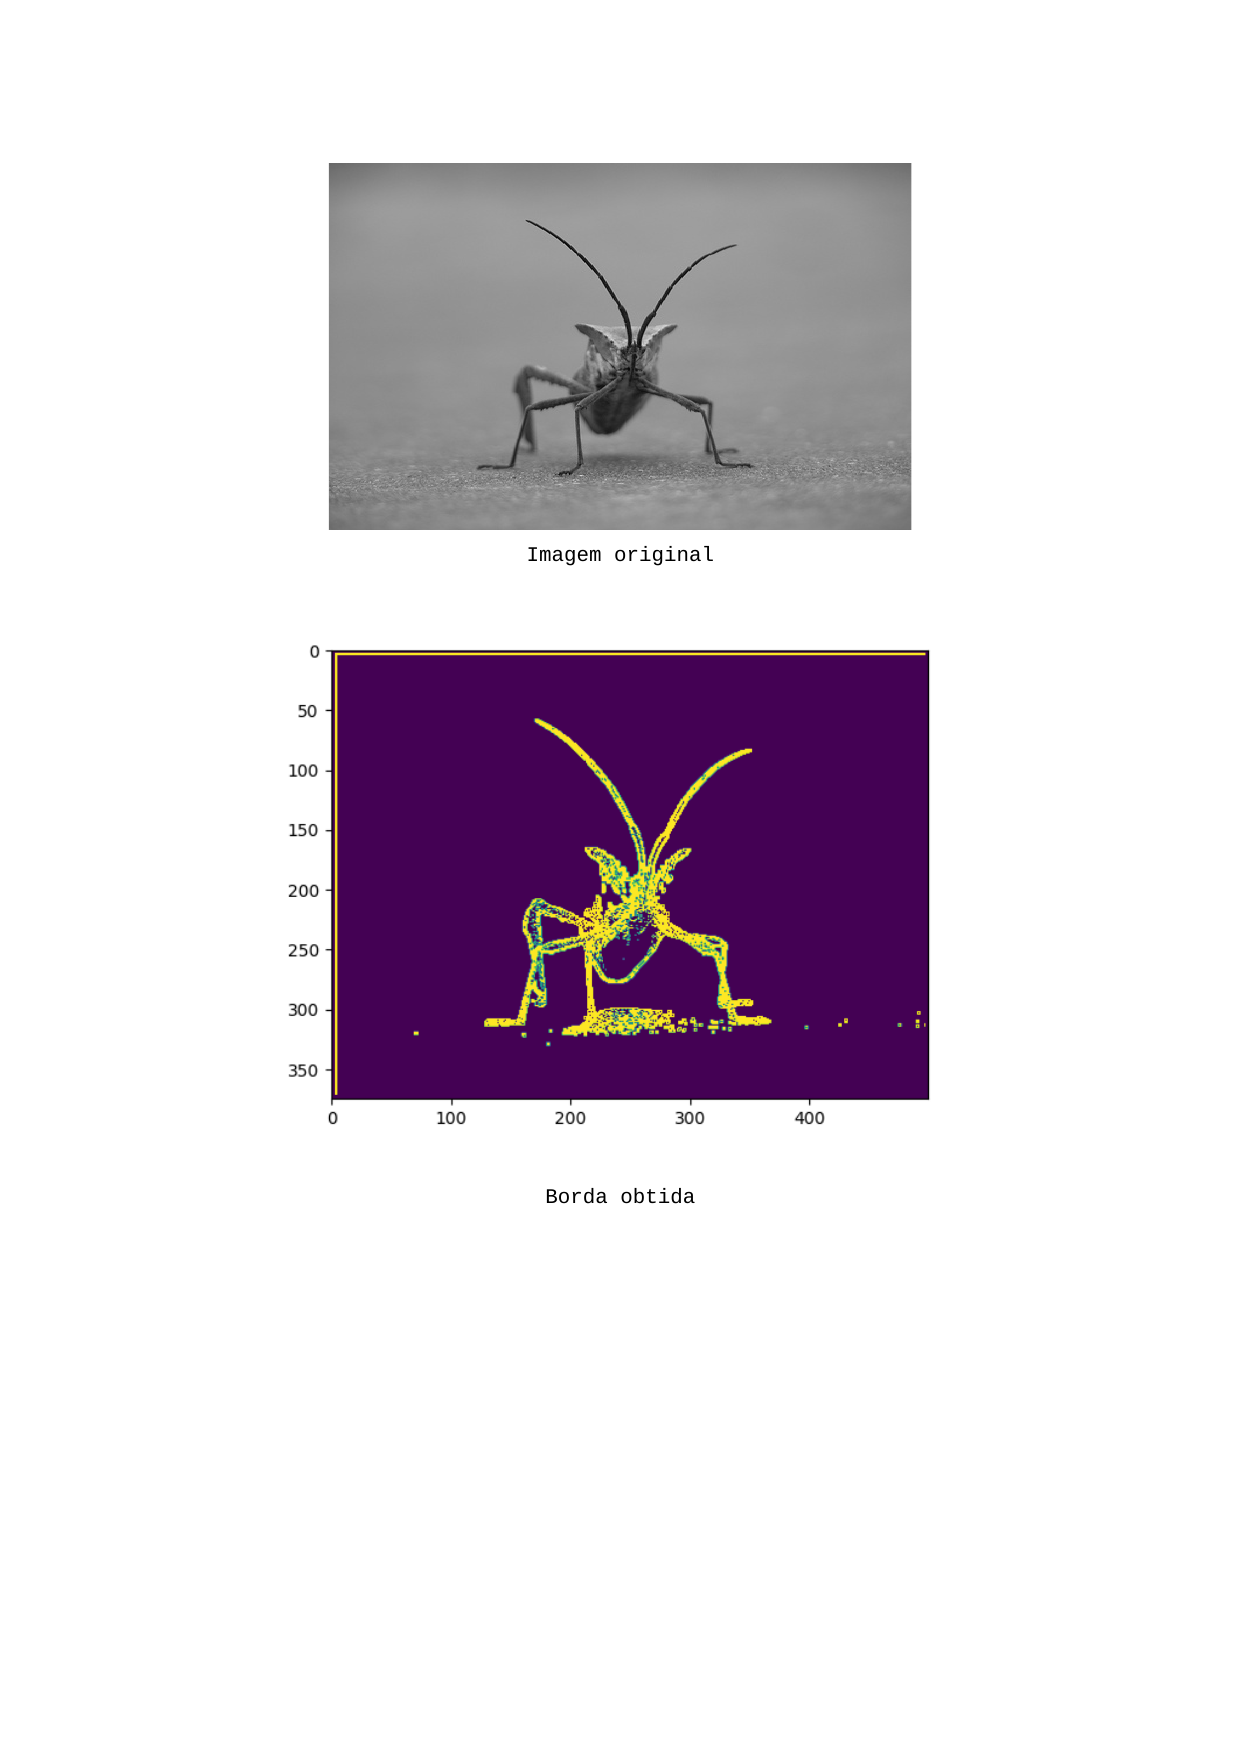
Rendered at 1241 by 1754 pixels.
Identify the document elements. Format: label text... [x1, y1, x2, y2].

text Imagem original [118, 544, 1122, 567]
text Borda obtida [118, 1186, 1122, 1210]
picture [232, 581, 1008, 1163]
picture [328, 163, 912, 530]
